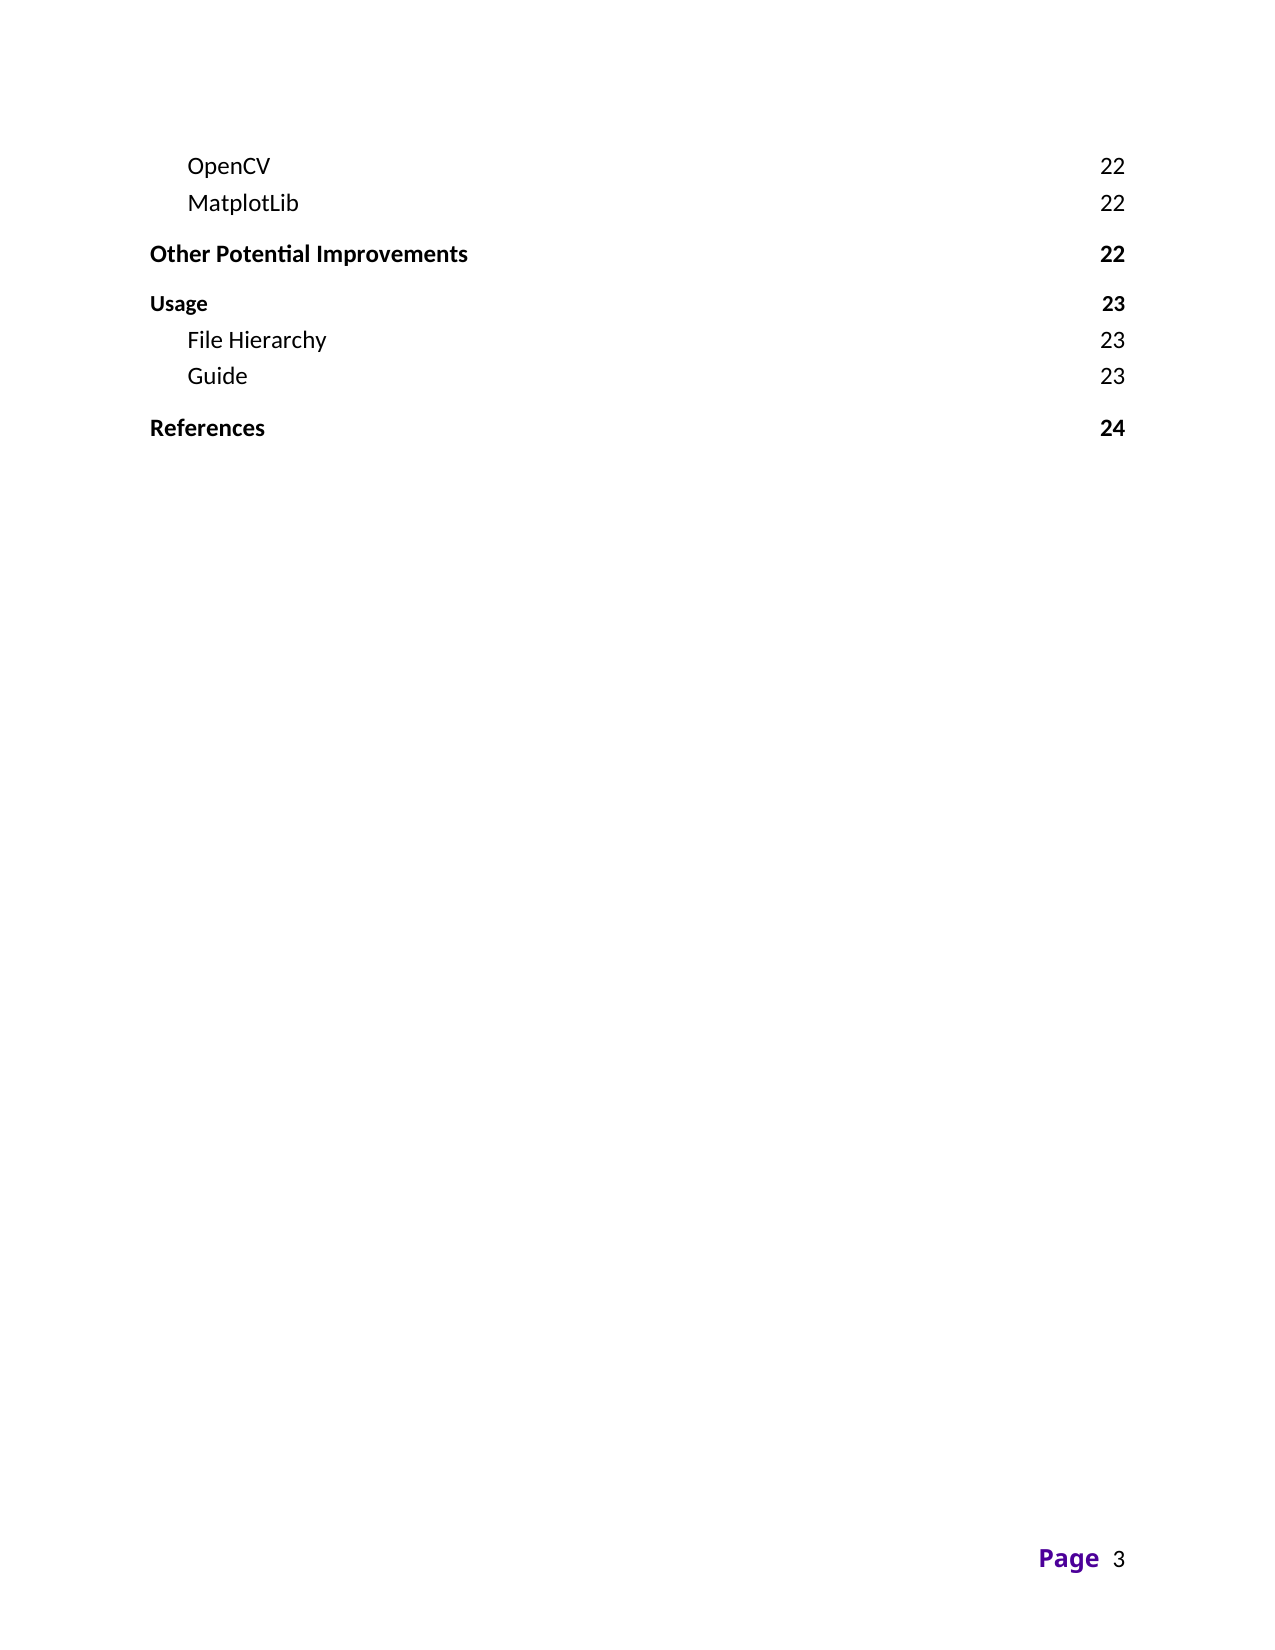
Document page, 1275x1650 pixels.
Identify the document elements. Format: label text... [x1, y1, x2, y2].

text OpenCV 22 [187, 150, 1125, 181]
text Usage 23 [150, 289, 1125, 317]
text MatplotLib 22 [187, 187, 1125, 217]
text Other Potential Improvements 22 [150, 238, 1125, 269]
text Guide 23 [187, 361, 1125, 391]
text File Hierarchy 23 [187, 324, 1125, 354]
text References 24 [150, 412, 1125, 442]
